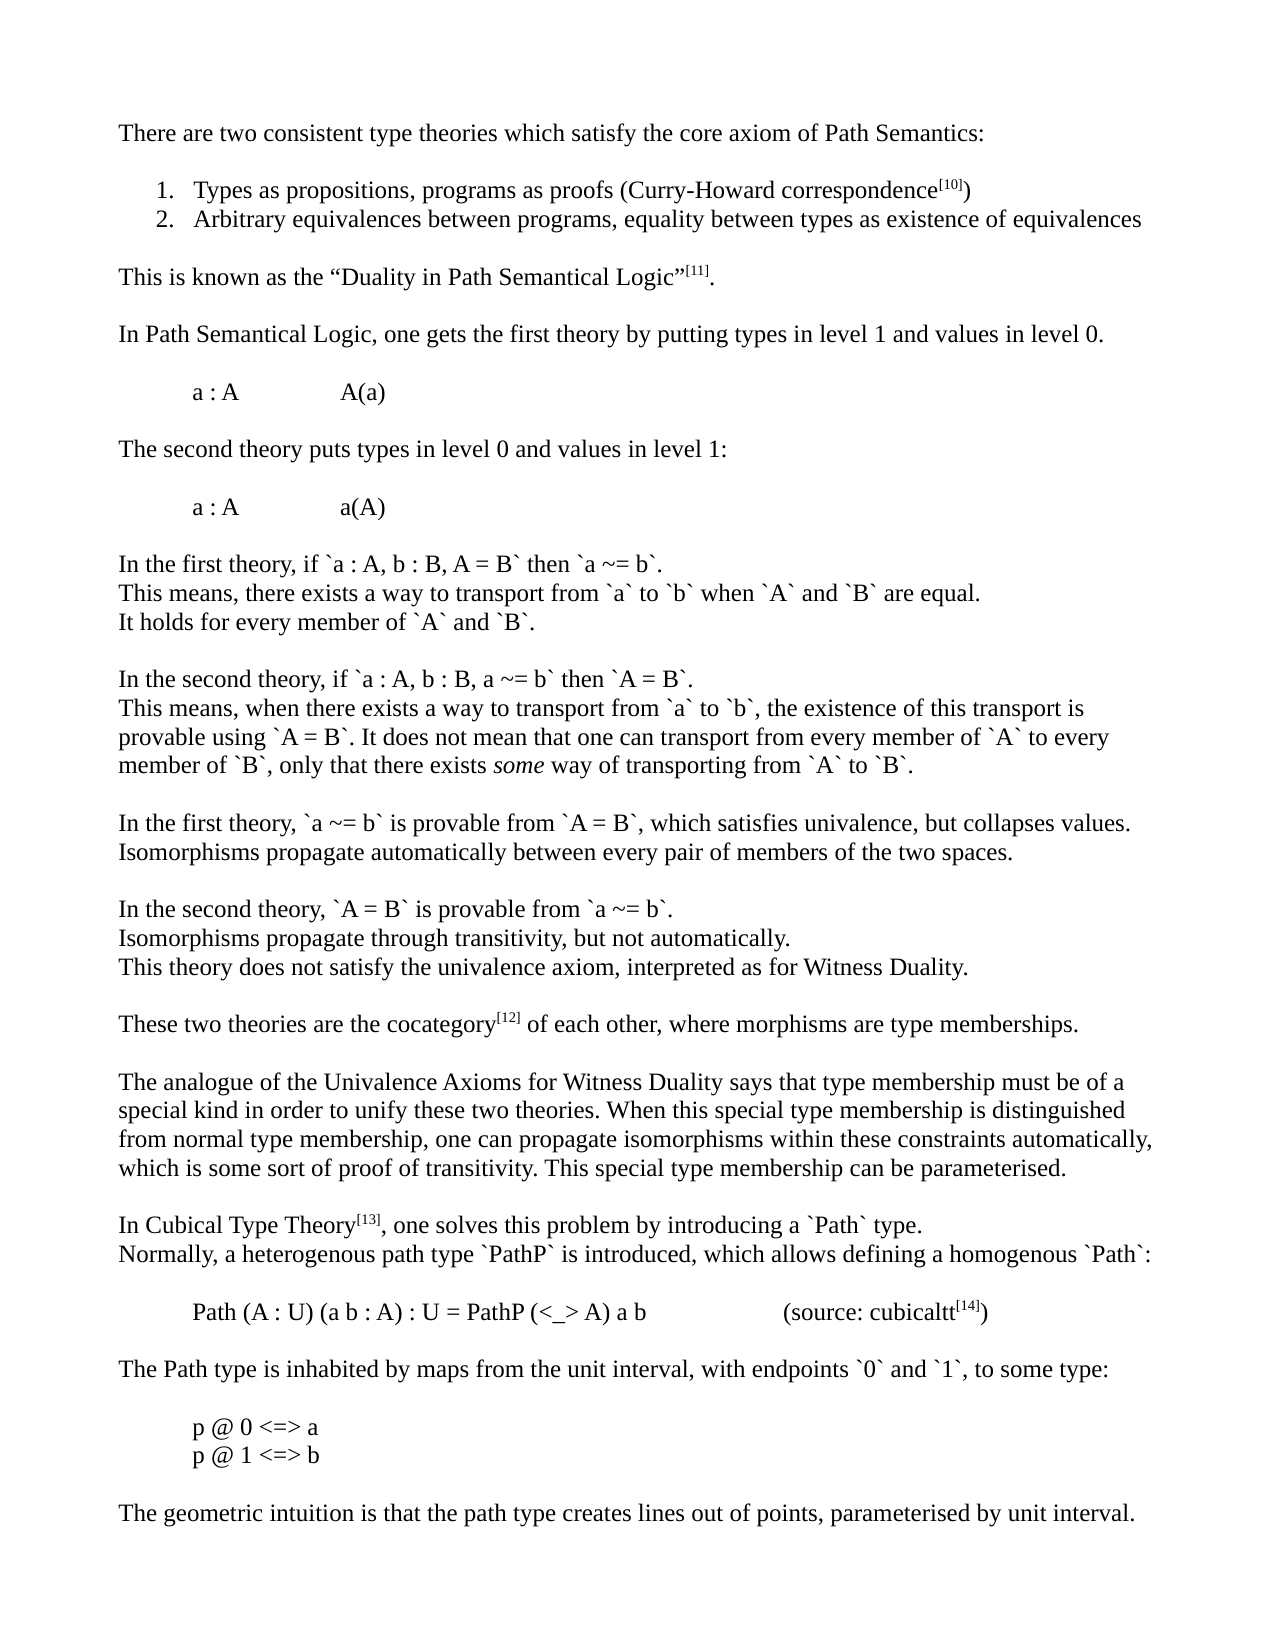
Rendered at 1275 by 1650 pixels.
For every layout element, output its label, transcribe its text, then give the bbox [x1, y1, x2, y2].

text It holds for every member of `A` and `B`. [118, 607, 1157, 636]
text The Path type is inhabited by maps from the unit interval, with endpoints `0` and `1`, to some type: [118, 1354, 1157, 1383]
text This means, there exists a way to transport from `a` to `b` when `A` and `B` are equal. [118, 578, 1157, 607]
text p @ 1 <=> b [118, 1441, 1157, 1469]
text The analogue of the Univalence Axioms for Witness Duality says that type membership must be of a special kind in order to unify these two theories. When this special type membership is distinguished from normal type membership, one can propagate isomorphisms within these constraints automatically, which is some sort of proof of transitivity. This special type membership can be parameterised. [118, 1067, 1157, 1182]
text Isomorphisms propagate through transitivity, but not automatically. [118, 923, 1157, 952]
list Arbitrary equivalences between programs, equality between types as existence of equivalences [156, 204, 1157, 233]
text In the second theory, `A = B` is provable from `a ~= b`. [118, 894, 1157, 923]
text In the first theory, `a ~= b` is provable from `A = B`, which satisfies univalence, but collapses values. [118, 808, 1157, 837]
text This means, when there exists a way to transport from `a` to `b`, the existence of this transport is provable using `A = B`. It does not mean that one can transport from every member of `A` to every member of `B`, only that there exists some way of transporting from `A` to `B`. [118, 693, 1157, 779]
text In the first theory, if `a : A, b : B, A = B` then `a ~= b`. [118, 549, 1157, 578]
text Isomorphisms propagate automatically between every pair of members of the two spaces. [118, 837, 1157, 866]
text There are two consistent type theories which satisfy the core axiom of Path Semantics: [118, 118, 1157, 147]
list Types as propositions, programs as proofs (Curry-Howard correspondence[10]) [156, 176, 1157, 204]
text This is known as the “Duality in Path Semantical Logic”[11]. [118, 262, 1157, 291]
text These two theories are the cocategory[12] of each other, where morphisms are type memberships. [118, 1009, 1157, 1038]
text The geometric intuition is that the path type creates lines out of points, parameterised by unit interval. [118, 1498, 1157, 1527]
text In Cubical Type Theory[13], one solves this problem by introducing a `Path` type. [118, 1211, 1157, 1239]
text This theory does not satisfy the univalence axiom, interpreted as for Witness Duality. [118, 952, 1157, 981]
text p @ 0 <=> a [118, 1412, 1157, 1441]
text The second theory puts types in level 0 and values in level 1: [118, 434, 1157, 463]
text Normally, a heterogenous path type `PathP` is introduced, which allows defining a homogenous `Path`: [118, 1239, 1157, 1268]
text a : A A(a) [118, 377, 1157, 406]
text Path (A : U) (a b : A) : U = PathP (<_> A) a b (source: cubicaltt[14]) [118, 1297, 1157, 1326]
text a : A a(A) [118, 492, 1157, 521]
text In the second theory, if `a : A, b : B, a ~= b` then `A = B`. [118, 664, 1157, 693]
text In Path Semantical Logic, one gets the first theory by putting types in level 1 and values in level 0. [118, 319, 1157, 348]
